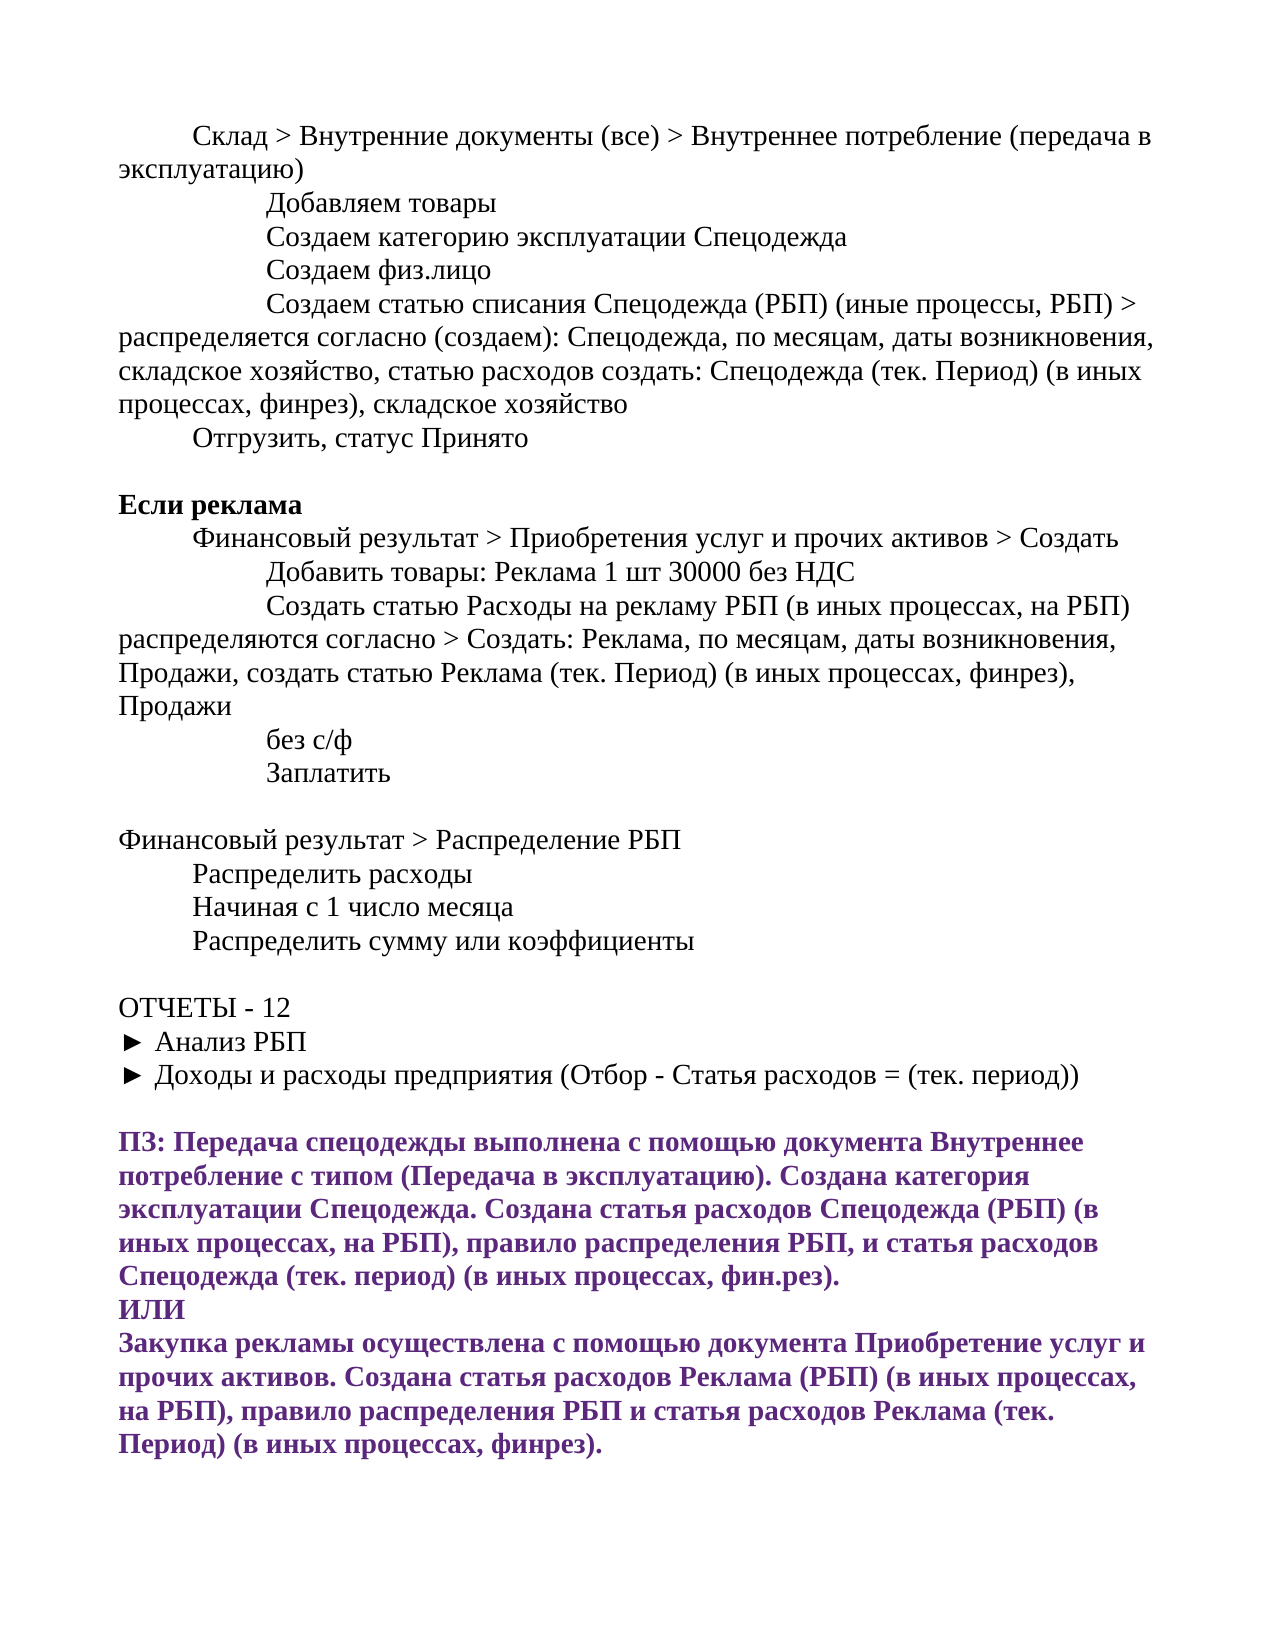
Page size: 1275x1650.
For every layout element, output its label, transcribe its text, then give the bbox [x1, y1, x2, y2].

text Отгрузить, статус Принято [118, 420, 1157, 453]
text Создаем физ.лицо [118, 252, 1157, 286]
text ► Анализ РБП [118, 1024, 1157, 1057]
text Если реклама [118, 487, 1157, 521]
text Распределить расходы [118, 856, 1157, 889]
text Создаем статью списания Спецодежда (РБП) (иные процессы, РБП) > распределяется согласно (создаем): Спецодежда, по месяцам, даты возникновения, складское хозяйство, статью расходов создать: Спецодежда (тек. Период) (в иных процессах, финрез), складское хозяйство [118, 286, 1157, 420]
text Склад > Внутренние документы (все) > Внутреннее потребление (передача в эксплуатацию) [118, 118, 1157, 185]
text Начиная с 1 число месяца [118, 889, 1157, 923]
text ОТЧЕТЫ - 12 [118, 990, 1157, 1024]
text Создать статью Расходы на рекламу РБП (в иных процессах, на РБП) распределяются согласно > Создать: Реклама, по месяцам, даты возникновения, Продажи, создать статью Реклама (тек. Период) (в иных процессах, финрез), Продажи [118, 588, 1157, 722]
text Заплатить [118, 755, 1157, 789]
text Добавить товары: Реклама 1 шт 30000 без НДС [118, 554, 1157, 588]
text ИЛИ [118, 1292, 1157, 1326]
text ПЗ: Передача спецодежды выполнена с помощью документа Внутреннее потребление с типом (Передача в эксплуатацию). Создана категория эксплуатации Спецодежда. Создана статья расходов Спецодежда (РБП) (в иных процессах, на РБП), правило распределения РБП, и статья расходов Спецодежда (тек. период) (в иных процессах, фин.рез). [118, 1124, 1157, 1292]
text Создаем категорию эксплуатации Спецодежда [118, 219, 1157, 252]
text без с/ф [118, 722, 1157, 755]
text Финансовый результат > Распределение РБП [118, 822, 1157, 856]
text Распределить сумму или коэффициенты [118, 923, 1157, 957]
text Финансовый результат > Приобретения услуг и прочих активов > Создать [118, 521, 1157, 554]
text Закупка рекламы осуществлена с помощью документа Приобретение услуг и прочих активов. Создана статья расходов Реклама (РБП) (в иных процессах, на РБП), правило распределения РБП и статья расходов Реклама (тек. Период) (в иных процессах, финрез). [118, 1326, 1157, 1460]
text Добавляем товары [118, 185, 1157, 219]
text ► Доходы и расходы предприятия (Отбор - Статья расходов = (тек. период)) [118, 1057, 1157, 1091]
